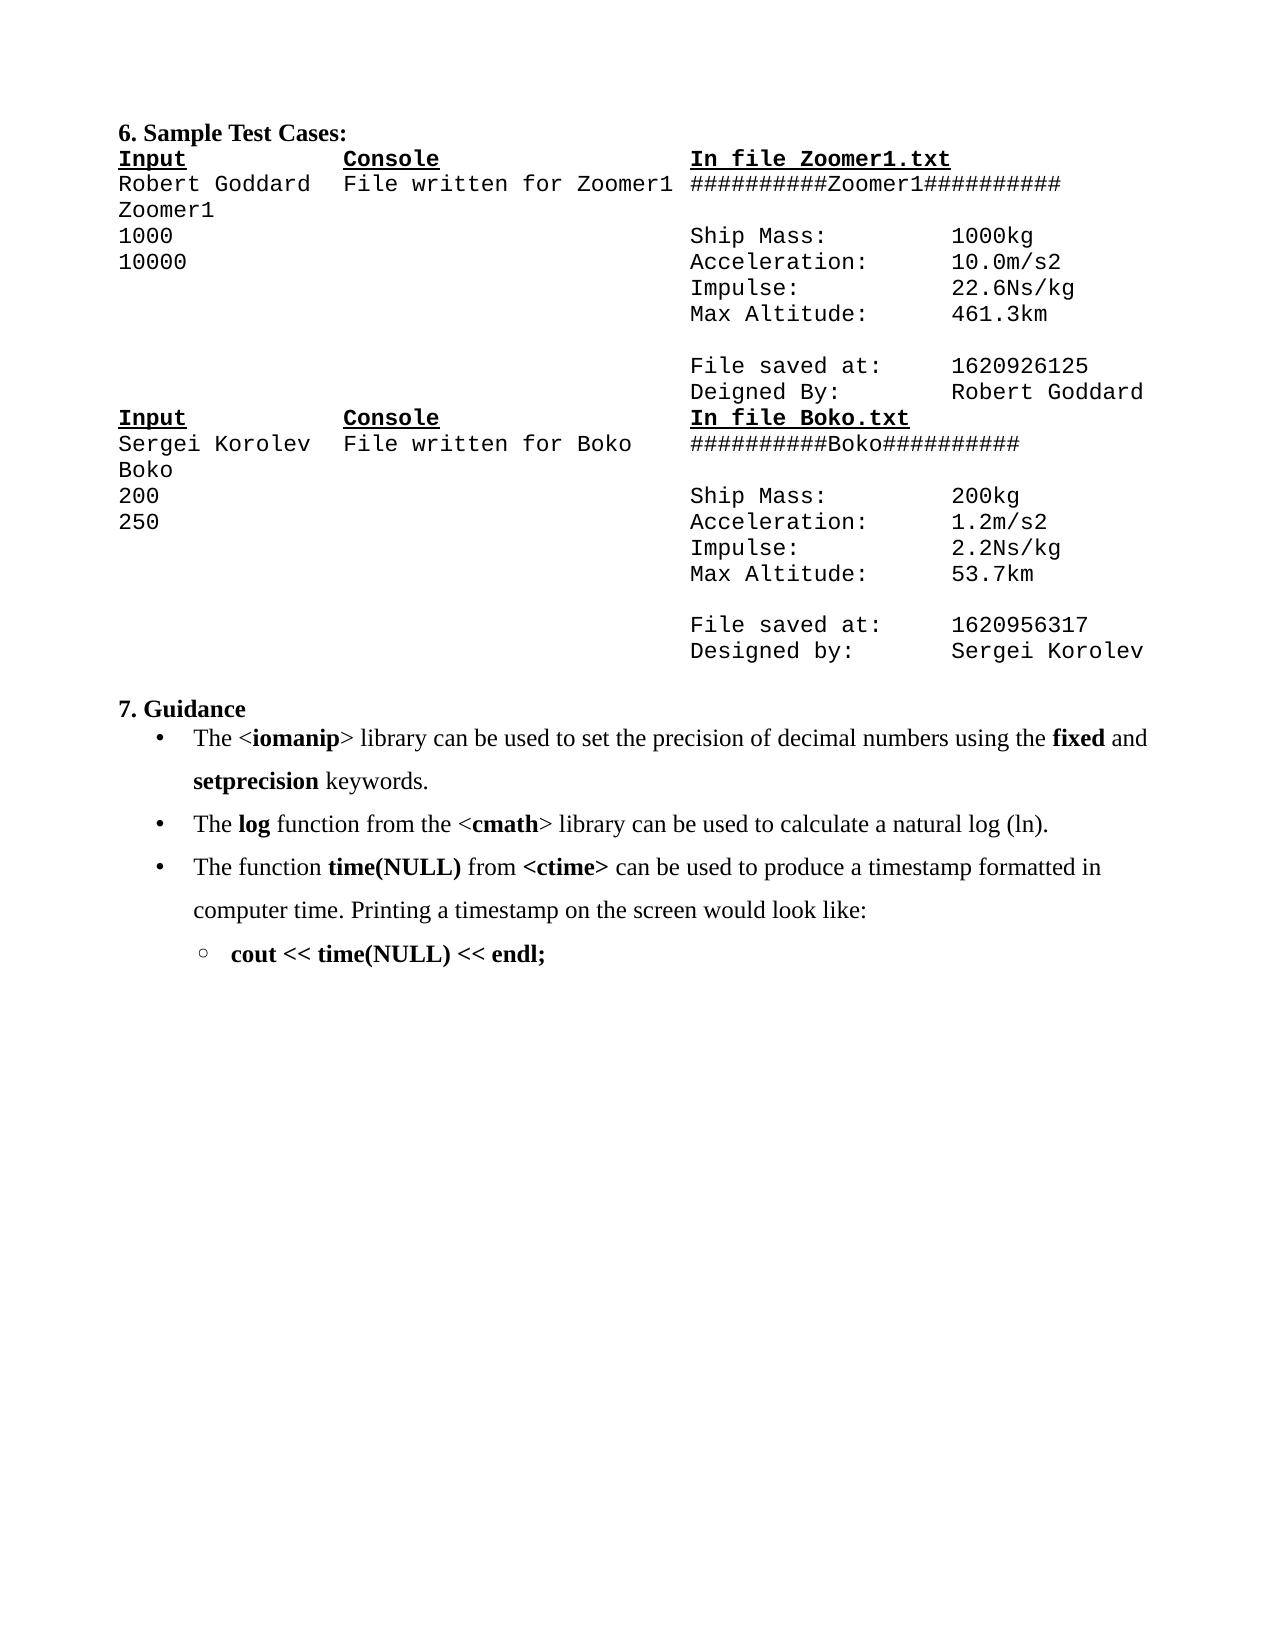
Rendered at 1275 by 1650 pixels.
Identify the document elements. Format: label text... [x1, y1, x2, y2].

list The function time(NULL) from <ctime> can be used to produce a timestamp formatted in computer time. Printing a timestamp on the screen would look like: [156, 852, 1157, 924]
table_cell Input Sergei Korolev Boko 200 250 [118, 406, 343, 666]
list cout << time(NULL) << endl; [193, 939, 1157, 967]
list The <iomanip> library can be used to set the precision of decimal numbers using the fixed and setprecision keywords. [156, 723, 1157, 795]
text 7. Guidance [118, 694, 1157, 723]
table_header Console File written for Zoomer1 [343, 147, 690, 406]
table_cell Console File written for Boko [343, 406, 690, 666]
table_header Input Robert Goddard Zoomer1 1000 10000 [118, 147, 343, 406]
table_cell In file Boko.txt ##########Boko########## Ship Mass: 200kg Acceleration: 1.2m/s2 Impulse: 2.2Ns/kg Max Altitude: 53.7km File saved at: 1620956317 Designed by: Sergei Korolev [690, 406, 1196, 666]
table_header In file Zoomer1.txt ##########Zoomer1########## Ship Mass: 1000kg Acceleration: 10.0m/s2 Impulse: 22.6Ns/kg Max Altitude: 461.3km File saved at: 1620926125 Deigned By: Robert Goddard [690, 147, 1196, 406]
list The log function from the <cmath> library can be used to calculate a natural log (ln). [156, 809, 1157, 838]
text 6. Sample Test Cases: [118, 118, 1157, 147]
